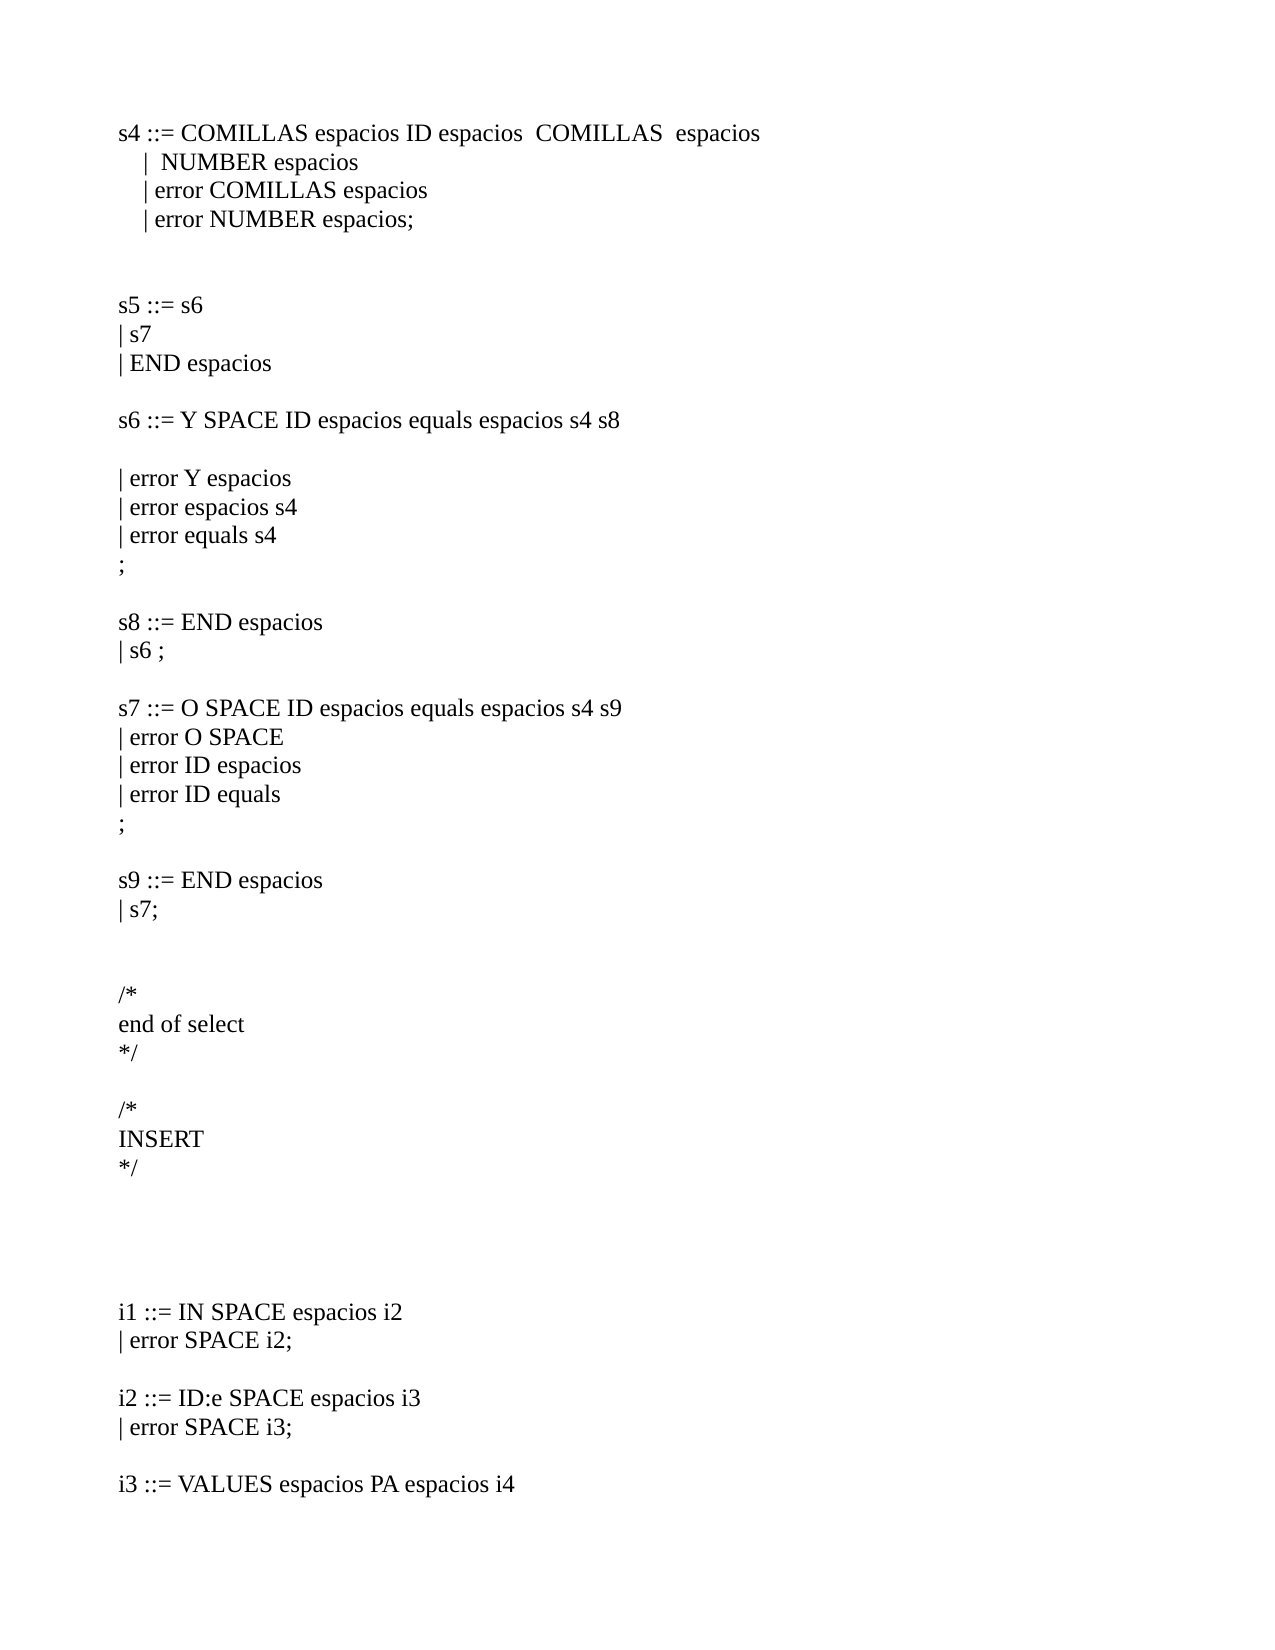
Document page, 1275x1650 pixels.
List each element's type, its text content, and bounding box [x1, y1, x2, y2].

text /* [118, 1096, 1157, 1124]
text | error O SPACE [118, 722, 1157, 751]
text ; [118, 808, 1157, 837]
text */ [118, 1038, 1157, 1067]
text | error SPACE i2; [118, 1326, 1157, 1354]
text ; [118, 549, 1157, 578]
text s5 ::= s6 [118, 291, 1157, 319]
text | error espacios s4 [118, 492, 1157, 521]
text INSERT [118, 1124, 1157, 1153]
text | s6 ; [118, 636, 1157, 664]
text s8 ::= END espacios [118, 607, 1157, 636]
text | END espacios [118, 348, 1157, 377]
text | s7 [118, 319, 1157, 348]
text i3 ::= VALUES espacios PA espacios i4 [118, 1469, 1157, 1498]
text s9 ::= END espacios [118, 866, 1157, 894]
text s4 ::= COMILLAS espacios ID espacios COMILLAS espacios [118, 118, 1157, 147]
text end of select [118, 1009, 1157, 1038]
text | NUMBER espacios [118, 147, 1157, 176]
text */ [118, 1153, 1157, 1182]
text | error ID equals [118, 779, 1157, 808]
text /* [118, 981, 1157, 1009]
text | s7; [118, 894, 1157, 923]
text s6 ::= Y SPACE ID espacios equals espacios s4 s8 [118, 406, 1157, 434]
text s7 ::= O SPACE ID espacios equals espacios s4 s9 [118, 693, 1157, 722]
text i2 ::= ID:e SPACE espacios i3 [118, 1383, 1157, 1412]
text | error Y espacios [118, 463, 1157, 492]
text | error COMILLAS espacios [118, 176, 1157, 204]
text i1 ::= IN SPACE espacios i2 [118, 1297, 1157, 1326]
text | error equals s4 [118, 521, 1157, 549]
text | error NUMBER espacios; [118, 204, 1157, 233]
text | error ID espacios [118, 751, 1157, 779]
text | error SPACE i3; [118, 1412, 1157, 1441]
